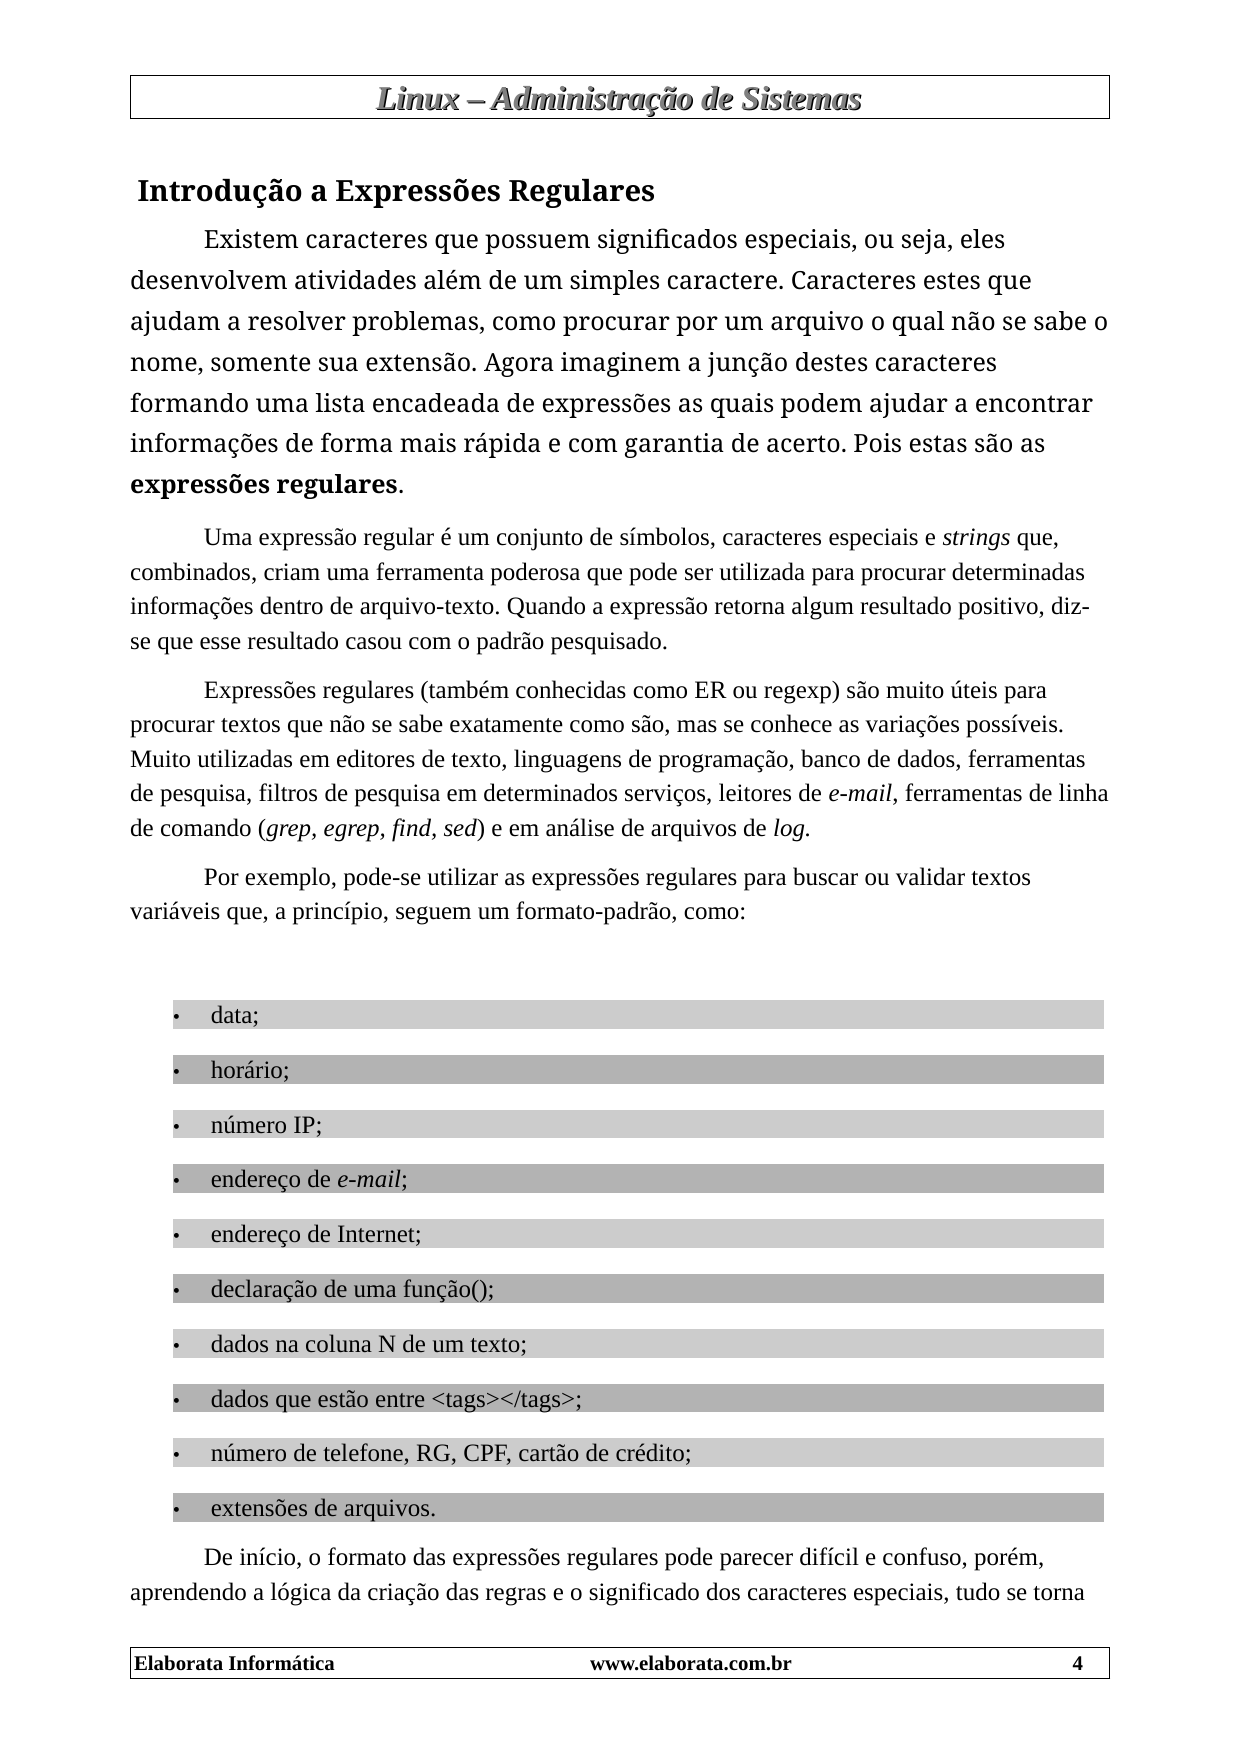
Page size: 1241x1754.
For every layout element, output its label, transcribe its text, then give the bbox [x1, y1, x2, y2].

table_cell horário; [130, 1049, 1110, 1104]
text De início, o formato das expressões regulares pode parecer difícil e confuso, porém, aprendendo a lógica da criação das regras e o significado dos caracteres especiais, tudo se torna [130, 1542, 1110, 1606]
table_cell dados que estão entre <tags></tags>; [130, 1378, 1110, 1433]
table_cell endereço de e-mail; [130, 1159, 1110, 1213]
table_cell declaração de uma função(); [130, 1268, 1110, 1323]
table_cell número de telefone, RG, CPF, cartão de crédito; [130, 1433, 1110, 1487]
table_cell extensões de arquivos. [130, 1488, 1110, 1542]
text Expressões regulares (também conhecidas como ER ou regexp) são muito úteis para procurar textos que não se sabe exatamente como são, mas se conhece as variações possíveis. Muito utilizadas em editores de texto, linguagens de programação, banco de dados, ferramentas de pesquisa, filtros de pesquisa em determinados serviços, leitores de e-mail, ferramentas de linha de comando (grep, egrep, find, sed) e em análise de arquivos de log. [130, 675, 1110, 841]
table_cell dados na coluna N de um texto; [130, 1323, 1110, 1378]
text Existem caracteres que possuem significados especiais, ou seja, eles desenvolvem atividades além de um simples caractere. Caracteres estes que ajudam a resolver problemas, como procurar por um arquivo o qual não se sabe o nome, somente sua extensão. Agora imaginem a junção destes caracteres formando uma lista encadeada de expressões as quais podem ajudar a encontrar informações de forma mais rápida e com garantia de acerto. Pois estas são as expressões regulares. [130, 222, 1110, 501]
table_cell endereço de Internet; [130, 1214, 1110, 1268]
subtitle Introdução a Expressões Regulares [130, 170, 1110, 209]
table_cell número IP; [130, 1104, 1110, 1159]
text Uma expressão regular é um conjunto de símbolos, caracteres especiais e strings que, combinados, criam uma ferramenta poderosa que pode ser utilizada para procurar determinadas informações dentro de arquivo-texto. Quando a expressão retorna algum resultado positivo, diz-se que esse resultado casou com o padrão pesquisado. [130, 522, 1110, 654]
table_header data; [130, 994, 1110, 1049]
text Por exemplo, pode-se utilizar as expressões regulares para buscar ou validar textos variáveis que, a princípio, seguem um formato-padrão, como: [130, 862, 1110, 925]
